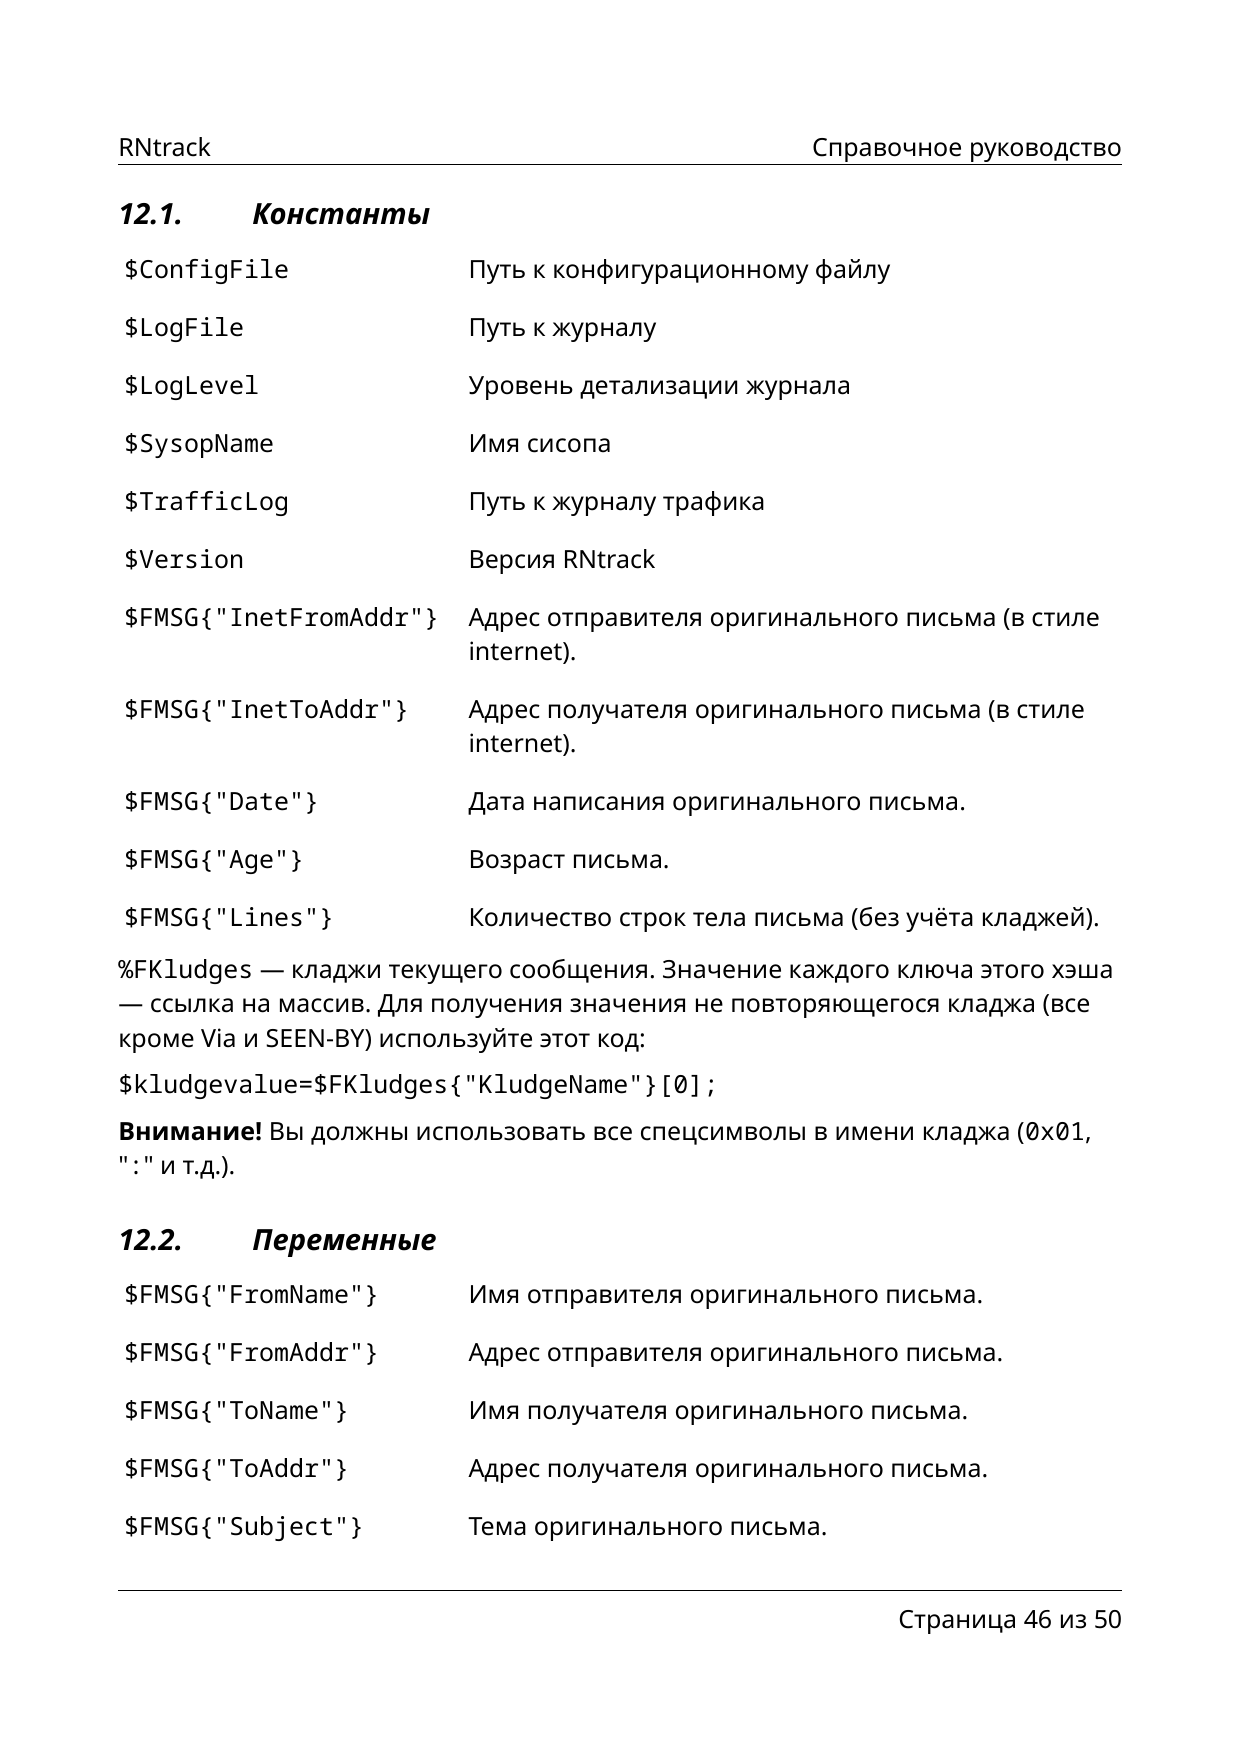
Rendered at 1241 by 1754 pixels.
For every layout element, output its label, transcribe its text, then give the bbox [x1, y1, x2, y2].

table_cell $FMSG{"Subject"} [118, 1503, 462, 1549]
table_header $FMSG{"FromName"} [118, 1271, 462, 1329]
table_cell $FMSG{"InetFromAddr"} [118, 594, 462, 686]
table_cell $Version [118, 536, 462, 594]
table_cell $FMSG{"ToName"} [118, 1387, 462, 1445]
table_cell $FMSG{"InetToAddr"} [118, 686, 462, 778]
table_cell Возраст письма. [463, 836, 1122, 894]
table_cell Уровень детализации журнала [463, 362, 1122, 420]
table_cell $SysopName [118, 420, 462, 478]
table_cell Дата написания оригинального письма. [463, 778, 1122, 836]
table_cell $FMSG{"Lines"} [118, 894, 462, 952]
table_cell Путь к журналу трафика [463, 478, 1122, 536]
table_cell Путь к журналу [463, 304, 1122, 362]
table_cell $FMSG{"FromAddr"} [118, 1329, 462, 1387]
table_cell Количество строк тела письма (без учёта кладжей). [463, 894, 1122, 952]
table_cell Адрес отправителя оригинального письма. [463, 1329, 1122, 1387]
table_header Имя отправителя оригинального письма. [463, 1271, 1122, 1329]
table_cell Версия RNtrack [463, 536, 1122, 594]
table_cell $FMSG{"ToAddr"} [118, 1445, 462, 1503]
table_cell $FMSG{"Age"} [118, 836, 462, 894]
table_cell Тема оригинального письма. [463, 1503, 1122, 1549]
table_cell $LogLevel [118, 362, 462, 420]
table_cell Имя получателя оригинального письма. [463, 1387, 1122, 1445]
subtitle Переменные [118, 1219, 1122, 1259]
table_header Путь к конфигурационному файлу [463, 246, 1122, 304]
table_cell $LogFile [118, 304, 462, 362]
text %FKludges — кладжи текущего сообщения. Значение каждого ключа этого хэша — ссылка на массив. Для получения значения не повторяющегося кладжа (все кроме Via и SEEN-BY) используйте этот код: [118, 952, 1122, 1054]
table_cell $FMSG{"Date"} [118, 778, 462, 836]
table_cell Адрес получателя оригинального письма. [463, 1445, 1122, 1503]
text Внимание! Вы должны использовать все спецсимволы в имени кладжа (0x01, ":" и т.д.). [118, 1113, 1122, 1181]
table_cell $TrafficLog [118, 478, 462, 536]
subtitle Константы [118, 193, 1122, 233]
table_cell Адрес отправителя оригинального письма (в стиле internet). [463, 594, 1122, 686]
table_header $ConfigFile [118, 246, 462, 304]
table_cell Адрес получателя оригинального письма (в стиле internet). [463, 686, 1122, 778]
table_cell Имя сисопа [463, 420, 1122, 478]
text $kludgevalue=$FKludges{"KludgeName"}[0]; [118, 1067, 1122, 1101]
